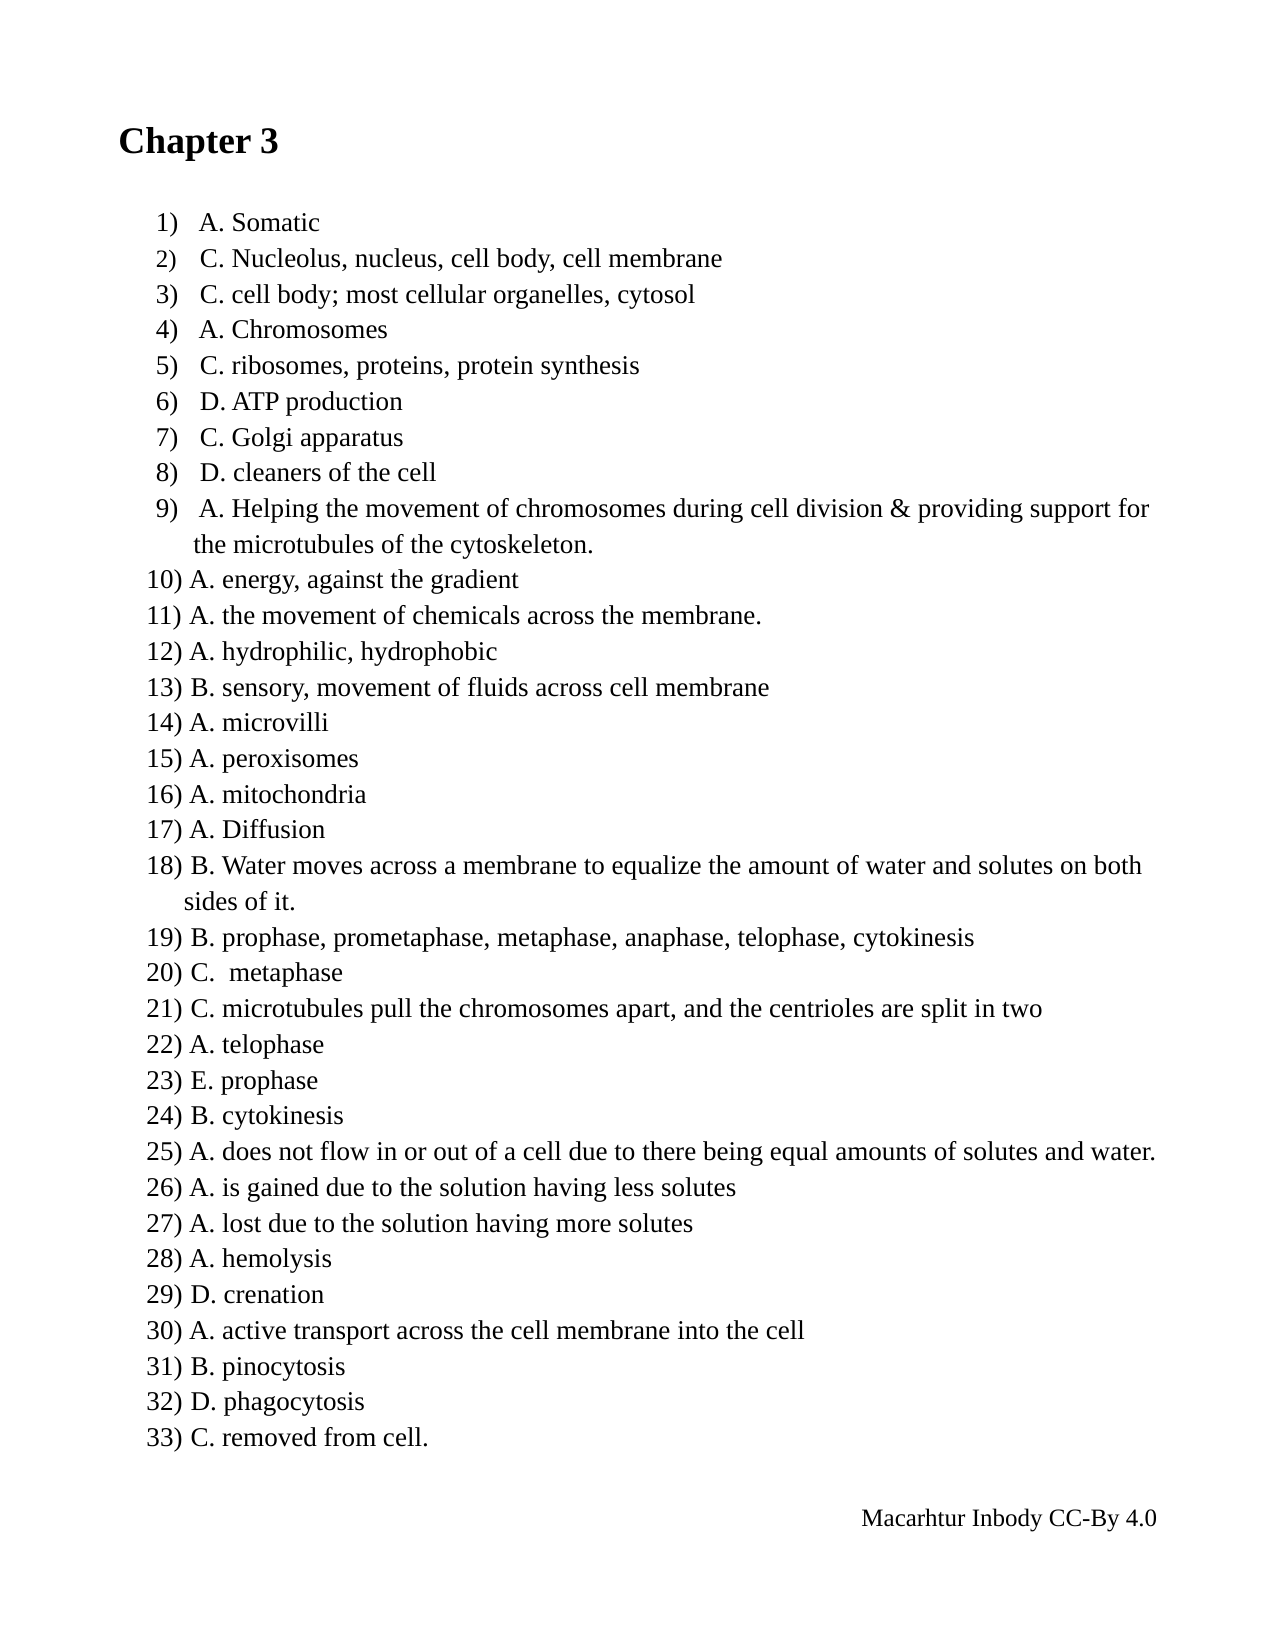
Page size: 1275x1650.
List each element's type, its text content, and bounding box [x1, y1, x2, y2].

list C. microtubules pull the chromosomes apart, and the centrioles are split in two [146, 992, 1157, 1023]
list B. pinocytosis [146, 1349, 1157, 1381]
list E. prophase [146, 1064, 1157, 1095]
list D. phagocytosis [146, 1385, 1157, 1416]
list A. lost due to the solution having more solutes [146, 1207, 1157, 1238]
list A. microvilli [146, 706, 1157, 738]
list B. sensory, movement of fluids across cell membrane [146, 671, 1157, 702]
list A. hemolysis [146, 1242, 1157, 1273]
list A. mitochondria [146, 778, 1157, 809]
list B. cytokinesis [146, 1099, 1157, 1131]
list A. energy, against the gradient [146, 563, 1157, 595]
list A. peroxisomes [146, 742, 1157, 773]
text Chapter 3 [118, 118, 1157, 161]
list B. Water moves across a membrane to equalize the amount of water and solutes on both sides of it. [146, 849, 1157, 916]
list C. cell body; most cellular organelles, cytosol [156, 278, 1157, 309]
list A. Somatic [156, 206, 1157, 237]
list A. active transport across the cell membrane into the cell [146, 1314, 1157, 1345]
list A. is gained due to the solution having less solutes [146, 1171, 1157, 1202]
list A. Helping the movement of chromosomes during cell division & providing support for the microtubules of the cytoskeleton. [156, 492, 1157, 559]
list A. Diffusion [146, 814, 1157, 845]
list C. metaphase [146, 957, 1157, 988]
list D. ATP production [156, 385, 1157, 416]
list A. telophase [146, 1028, 1157, 1059]
list C. Nucleolus, nucleus, cell body, cell membrane [156, 242, 1157, 273]
list A. hydrophilic, hydrophobic [146, 635, 1157, 666]
list A. the movement of chemicals across the membrane. [146, 599, 1157, 630]
list C. Golgi apparatus [156, 421, 1157, 452]
list D. cleaners of the cell [156, 456, 1157, 487]
list D. crenation [146, 1278, 1157, 1309]
list A. Chromosomes [156, 313, 1157, 344]
list C. removed from cell. [146, 1421, 1157, 1452]
list B. prophase, prometaphase, metaphase, anaphase, telophase, cytokinesis [146, 921, 1157, 952]
list C. ribosomes, proteins, protein synthesis [156, 349, 1157, 380]
list A. does not flow in or out of a cell due to there being equal amounts of solutes and water. [146, 1135, 1157, 1166]
